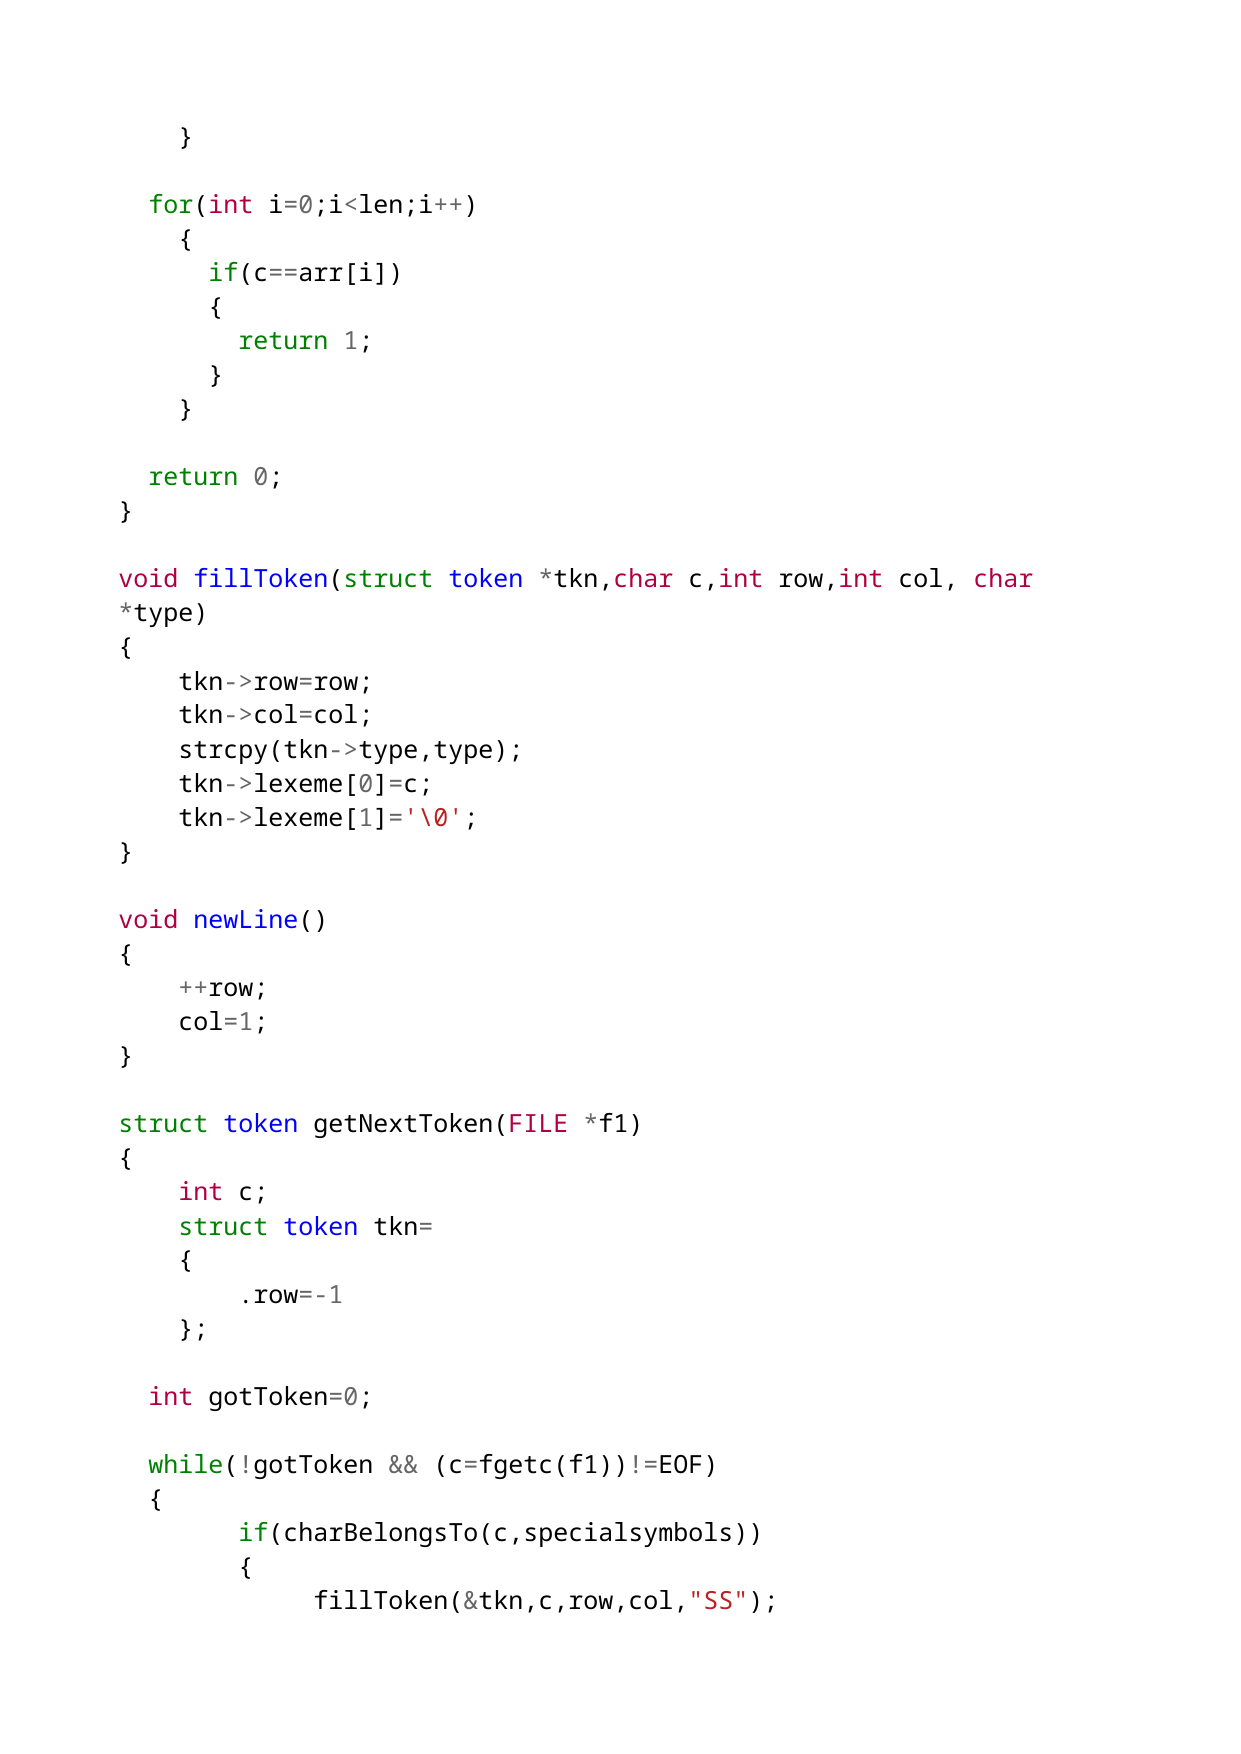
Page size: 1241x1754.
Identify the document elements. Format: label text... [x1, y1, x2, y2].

text }; [118, 1310, 1122, 1344]
text for(int i=0;i<len;i++) [118, 186, 1122, 220]
text tkn->row=row; [118, 663, 1122, 697]
text .row=-1 [118, 1276, 1122, 1310]
text { [118, 1242, 1122, 1276]
text { [118, 288, 1122, 322]
text return 1; [118, 322, 1122, 357]
text if(charBelongsTo(c,specialsymbols)) [118, 1515, 1122, 1549]
text { [118, 1481, 1122, 1515]
text { [118, 1549, 1122, 1583]
text } [118, 357, 1122, 391]
text tkn->col=col; [118, 697, 1122, 731]
text { [118, 220, 1122, 254]
text int gotToken=0; [118, 1378, 1122, 1412]
text } [118, 391, 1122, 425]
text while(!gotToken && (c=fgetc(f1))!=EOF) [118, 1447, 1122, 1481]
text ++row; [118, 970, 1122, 1004]
text return 0; [118, 459, 1122, 493]
text void fillToken(struct token *tkn,char c,int row,int col, char *type) [118, 561, 1122, 629]
text { [118, 936, 1122, 970]
text fillToken(&tkn,c,row,col,"SS"); [118, 1583, 1122, 1617]
text void newLine() [118, 902, 1122, 936]
text tkn->lexeme[1]='\0'; [118, 799, 1122, 833]
text } [118, 493, 1122, 527]
text struct token getNextToken(FILE *f1) [118, 1106, 1122, 1140]
text { [118, 629, 1122, 663]
text if(c==arr[i]) [118, 254, 1122, 288]
text } [118, 1038, 1122, 1072]
text struct token tkn= [118, 1208, 1122, 1242]
text { [118, 1140, 1122, 1174]
text strcpy(tkn->type,type); [118, 731, 1122, 765]
text col=1; [118, 1004, 1122, 1038]
text int c; [118, 1174, 1122, 1208]
text } [118, 118, 1122, 152]
text tkn->lexeme[0]=c; [118, 765, 1122, 799]
text } [118, 833, 1122, 867]
